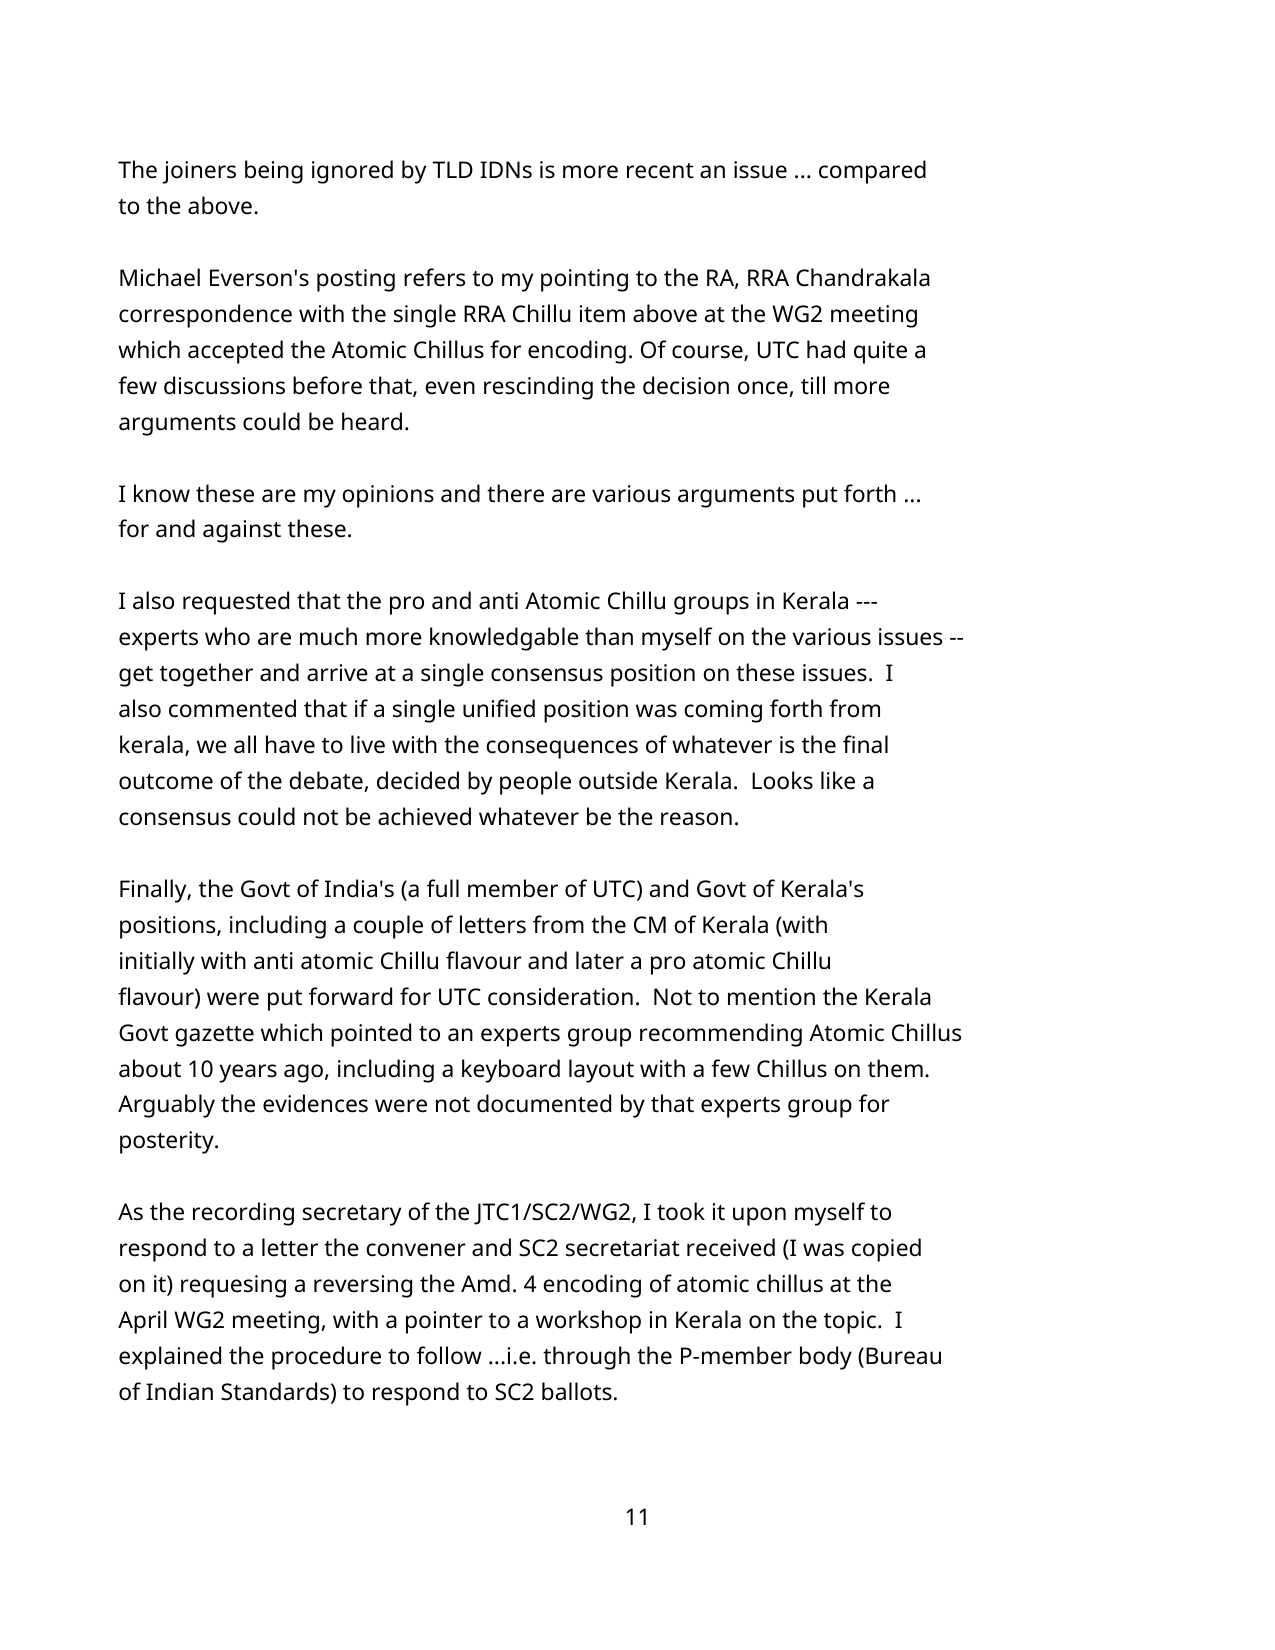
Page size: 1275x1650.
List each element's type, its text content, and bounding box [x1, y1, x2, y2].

text The joiners being ignored by TLD IDNs is more recent an issue ... compared to the above. Michael Everson's posting refers to my pointing to the RA, RRA Chandrakala correspondence with the single RRA Chillu item above at the WG2 meeting which accepted the Atomic Chillus for encoding. Of course, UTC had quite a few discussions before that, even rescinding the decision once, till more arguments could be heard. I know these are my opinions and there are various arguments put forth ... for and against these. I also requested that the pro and anti Atomic Chillu groups in Kerala --- experts who are much more knowledgable than myself on the various issues -- get together and arrive at a single consensus position on these issues. I also commented that if a single unified position was coming forth from kerala, we all have to live with the consequences of whatever is the final outcome of the debate, decided by people outside Kerala. Looks like a consensus could not be achieved whatever be the reason. Finally, the Govt of India's (a full member of UTC) and Govt of Kerala's positions, including a couple of letters from the CM of Kerala (with initially with anti atomic Chillu flavour and later a pro atomic Chillu flavour) were put forward for UTC consideration. Not to mention the Kerala Govt gazette which pointed to an experts group recommending Atomic Chillus about 10 years ago, including a keyboard layout with a few Chillus on them. Arguably the evidences were not documented by that experts group for posterity. As the recording secretary of the JTC1/SC2/WG2, I took it upon myself to respond to a letter the convener and SC2 secretariat received (I was copied on it) requesing a reversing the Amd. 4 encoding of atomic chillus at the April WG2 meeting, with a pointer to a workshop in Kerala on the topic. I explained the procedure to follow ...i.e. through the P-member body (Bureau of Indian Standards) to respond to SC2 ballots. [118, 118, 1157, 1443]
